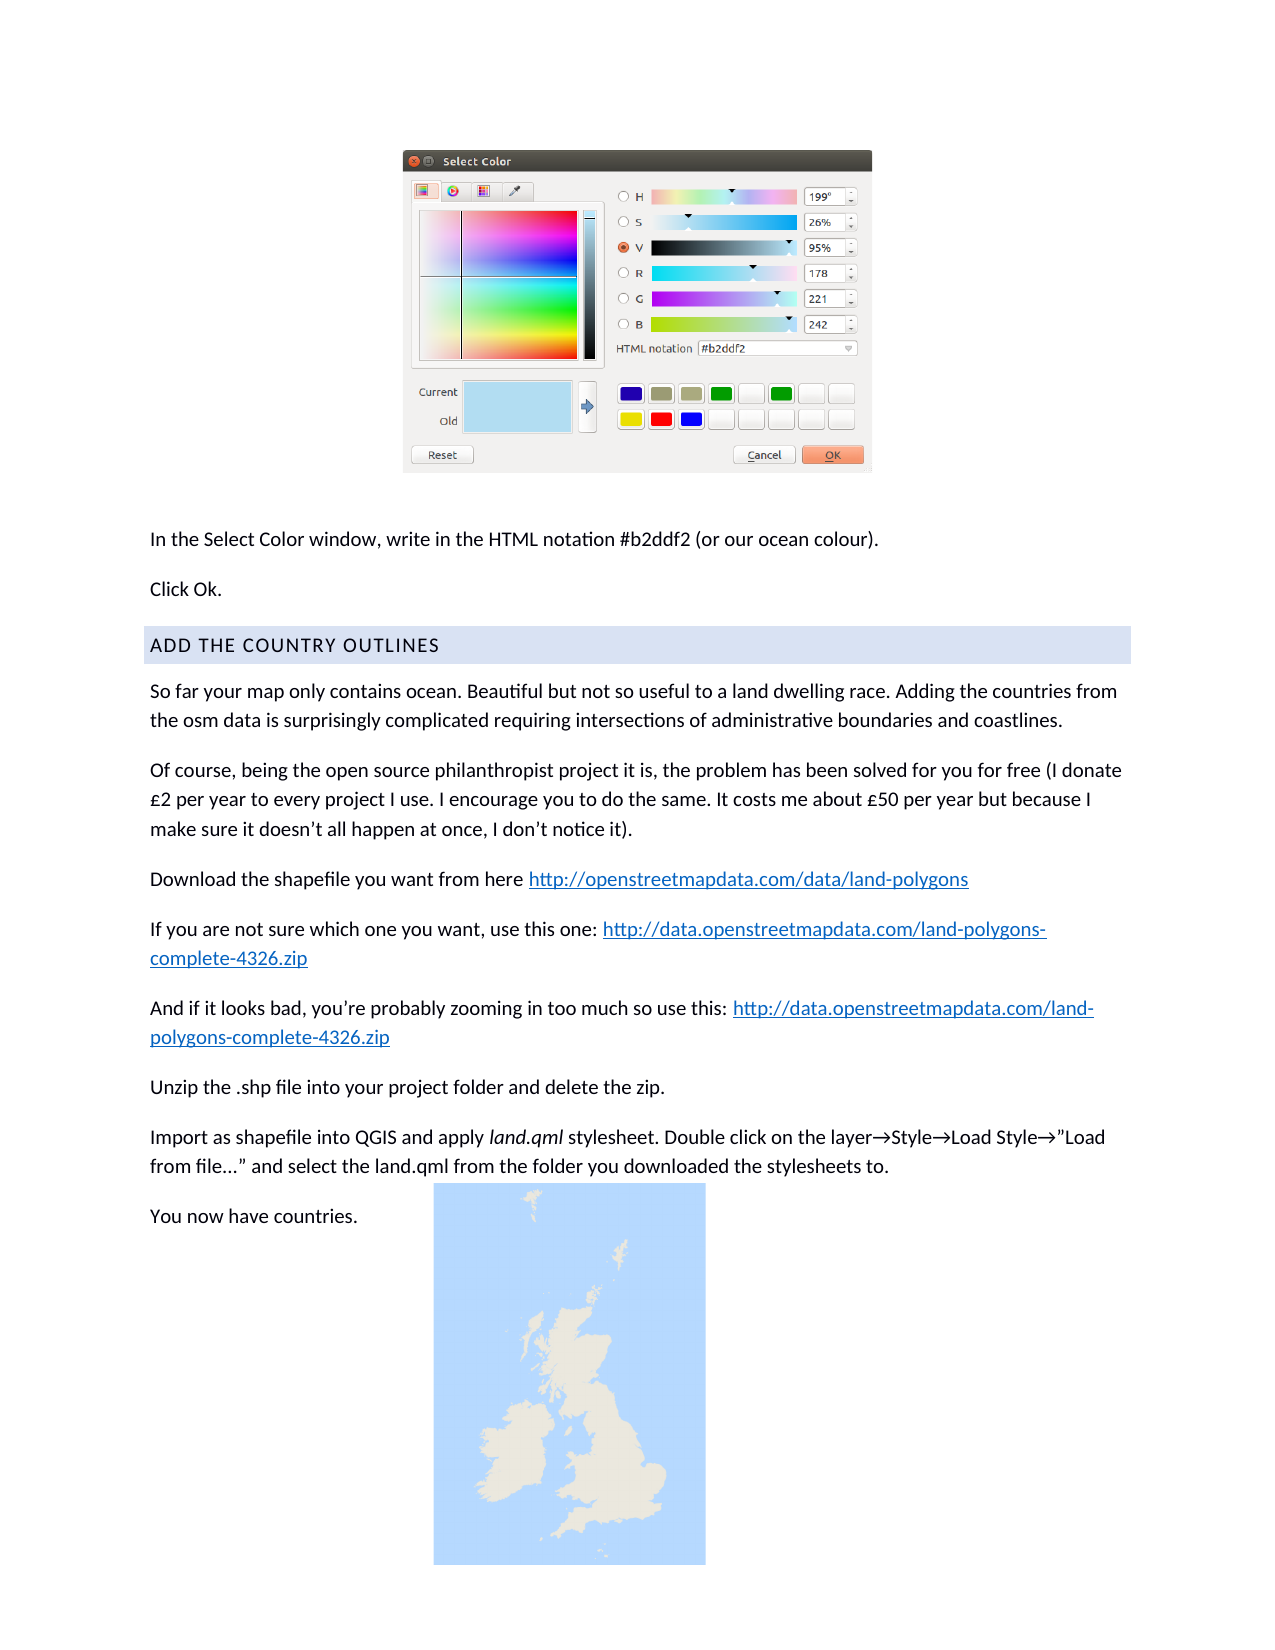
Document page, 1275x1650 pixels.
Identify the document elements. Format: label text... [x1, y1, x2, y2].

text If you are not sure which one you want, use this one: http://data.openstreetmapdata.com/land-polygons-complete-4326.zip [150, 916, 1125, 970]
text [706, 1203, 1125, 1229]
picture [402, 150, 873, 473]
picture [433, 1183, 706, 1565]
text So far your map only contains ocean. Beautiful but not so useful to a land dwelling race. Adding the countries from the osm data is surprisingly complicated requiring intersections of administrative boundaries and coastlines. [150, 678, 1125, 733]
text Unzip the .shp file into your project folder and delete the zip. [150, 1074, 1125, 1099]
text In the Select Color window, write in the HTML notation #b2ddf2 (or our ocean colour). [150, 526, 1125, 552]
subtitle ADD THE COUNTRY OUTLINES [150, 633, 1125, 658]
text Download the shapefile you want from here http://openstreetmapdata.com/data/land-polygons [150, 866, 1125, 891]
text Click Ok. [150, 576, 1125, 602]
text Import as shapefile into QGIS and apply land.qml stylesheet. Double click on the layer→Style→Load Style→”Load from file...” and select the land.qml from the folder you downloaded the stylesheets to. [150, 1124, 1125, 1179]
text Of course, being the open source philanthropist project it is, the problem has been solved for you for free (I donate £2 per year to every project I use. I encourage you to do the same. It costs me about £50 per year but because I make sure it doesn’t all happen at once, I don’t notice it). [150, 757, 1125, 841]
text You now have countries. [150, 1203, 433, 1229]
text And if it looks bad, you’re probably zooming in too much so use this: http://data.openstreetmapdata.com/land-polygons-complete-4326.zip [150, 995, 1125, 1049]
